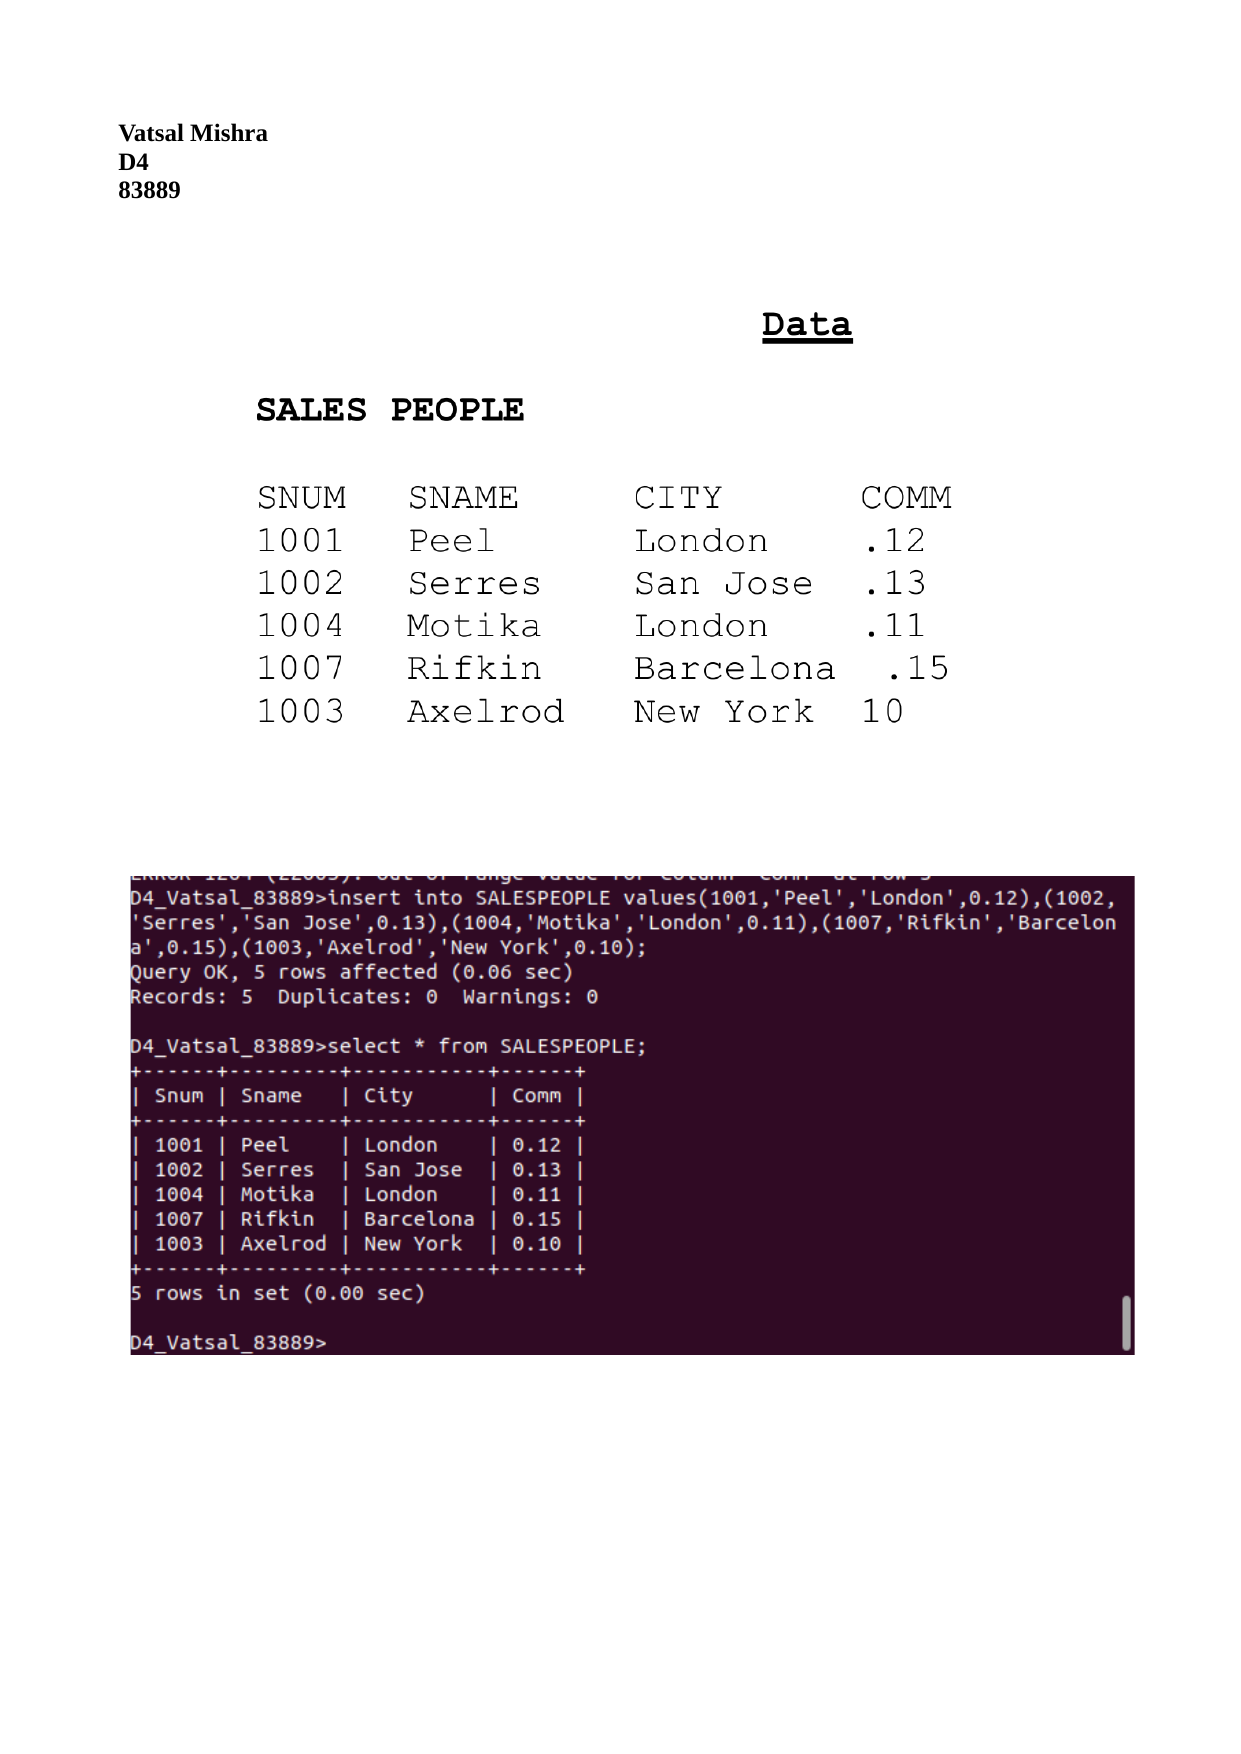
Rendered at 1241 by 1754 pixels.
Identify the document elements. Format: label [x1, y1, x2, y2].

picture [252, 291, 988, 754]
picture [130, 876, 1135, 1355]
